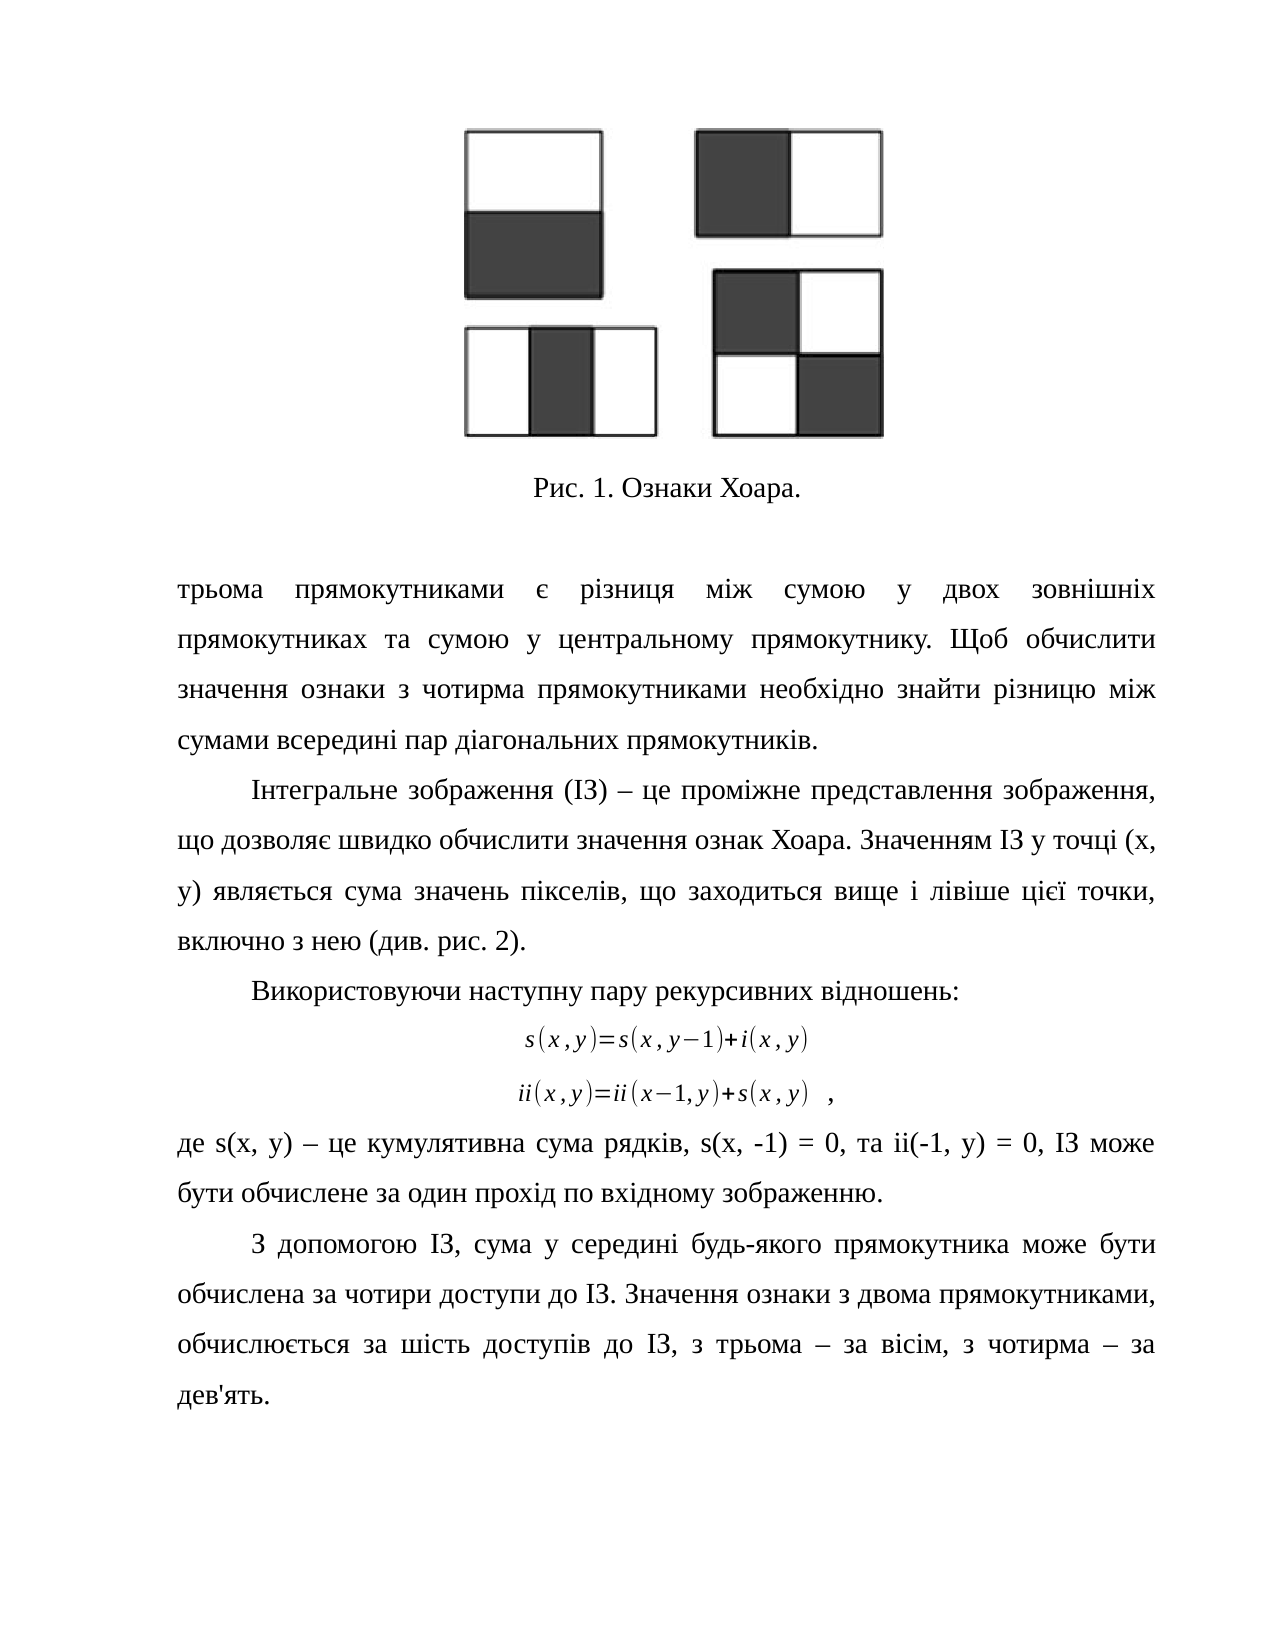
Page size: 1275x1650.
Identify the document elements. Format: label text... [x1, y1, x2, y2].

text Інтегральне зображення (ІЗ) – це проміжне представлення зображення, що дозволяє швидко обчислити значення ознак Хоара. Значенням ІЗ у точці (х, у) являється сума значень пікселів, що заходиться вище і лівіше цієї точки, включно з нею (див. рис. 2). [177, 772, 1157, 957]
text Використовуючи наступну пару рекурсивних відношень: [177, 973, 1157, 1007]
picture [447, 124, 898, 449]
text З допомогою ІЗ, сума у середині будь-якого прямокутника може бути обчислена за чотири доступи до ІЗ. Значення ознаки з двома прямокутниками, обчислюється за шість доступів до ІЗ, з трьома – за вісім, з чотирма – за дев'ять. [177, 1226, 1157, 1410]
text , [177, 1074, 1157, 1108]
text трьома прямокутниками є різниця між сумою у двох зовнішніх прямокутниках та сумою у центральному прямокутнику. Щоб обчислити значення ознаки з чотирма прямокутниками необхідно знайти різницю між сумами всередині пар діагональних прямокутників. [177, 571, 1157, 755]
text де s(x, y) – це кумулятивна сума рядків, s(x, -1) = 0, та ii(-1, y) = 0, ІЗ може бути обчислене за один прохід по вхідному зображенню. [177, 1125, 1157, 1209]
text Рис. 1. Ознаки Хоара. [177, 470, 1157, 504]
